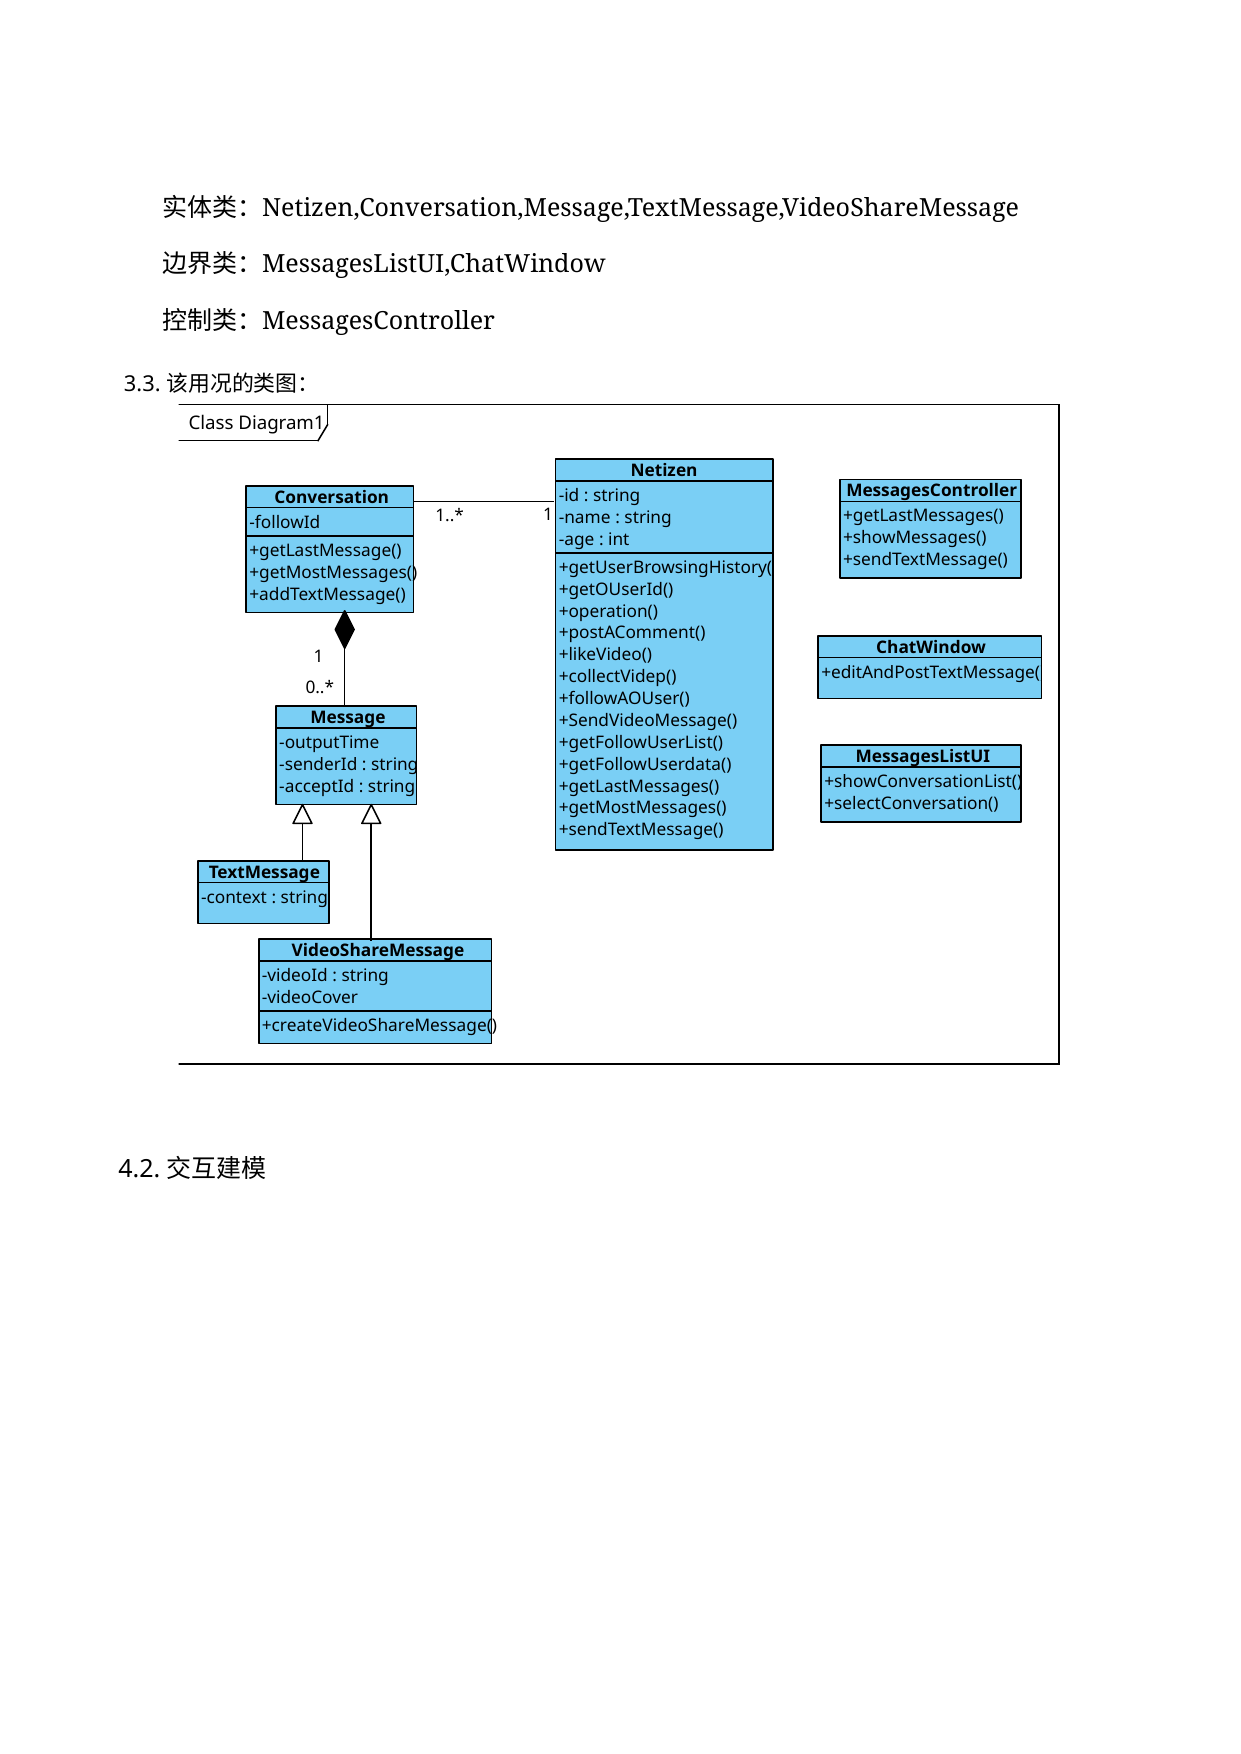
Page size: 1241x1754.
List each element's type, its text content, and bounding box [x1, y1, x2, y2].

subtitle 交互建模 [118, 1149, 1122, 1185]
text 控制类：MessagesController [118, 300, 1122, 337]
subtitle 该用况的类图： [118, 366, 1122, 398]
text 边界类：MessagesListUI,ChatWindow [118, 244, 1122, 280]
text 实体类：Netizen,Conversation,Message,TextMessage,VideoShareMessage [118, 188, 1122, 224]
